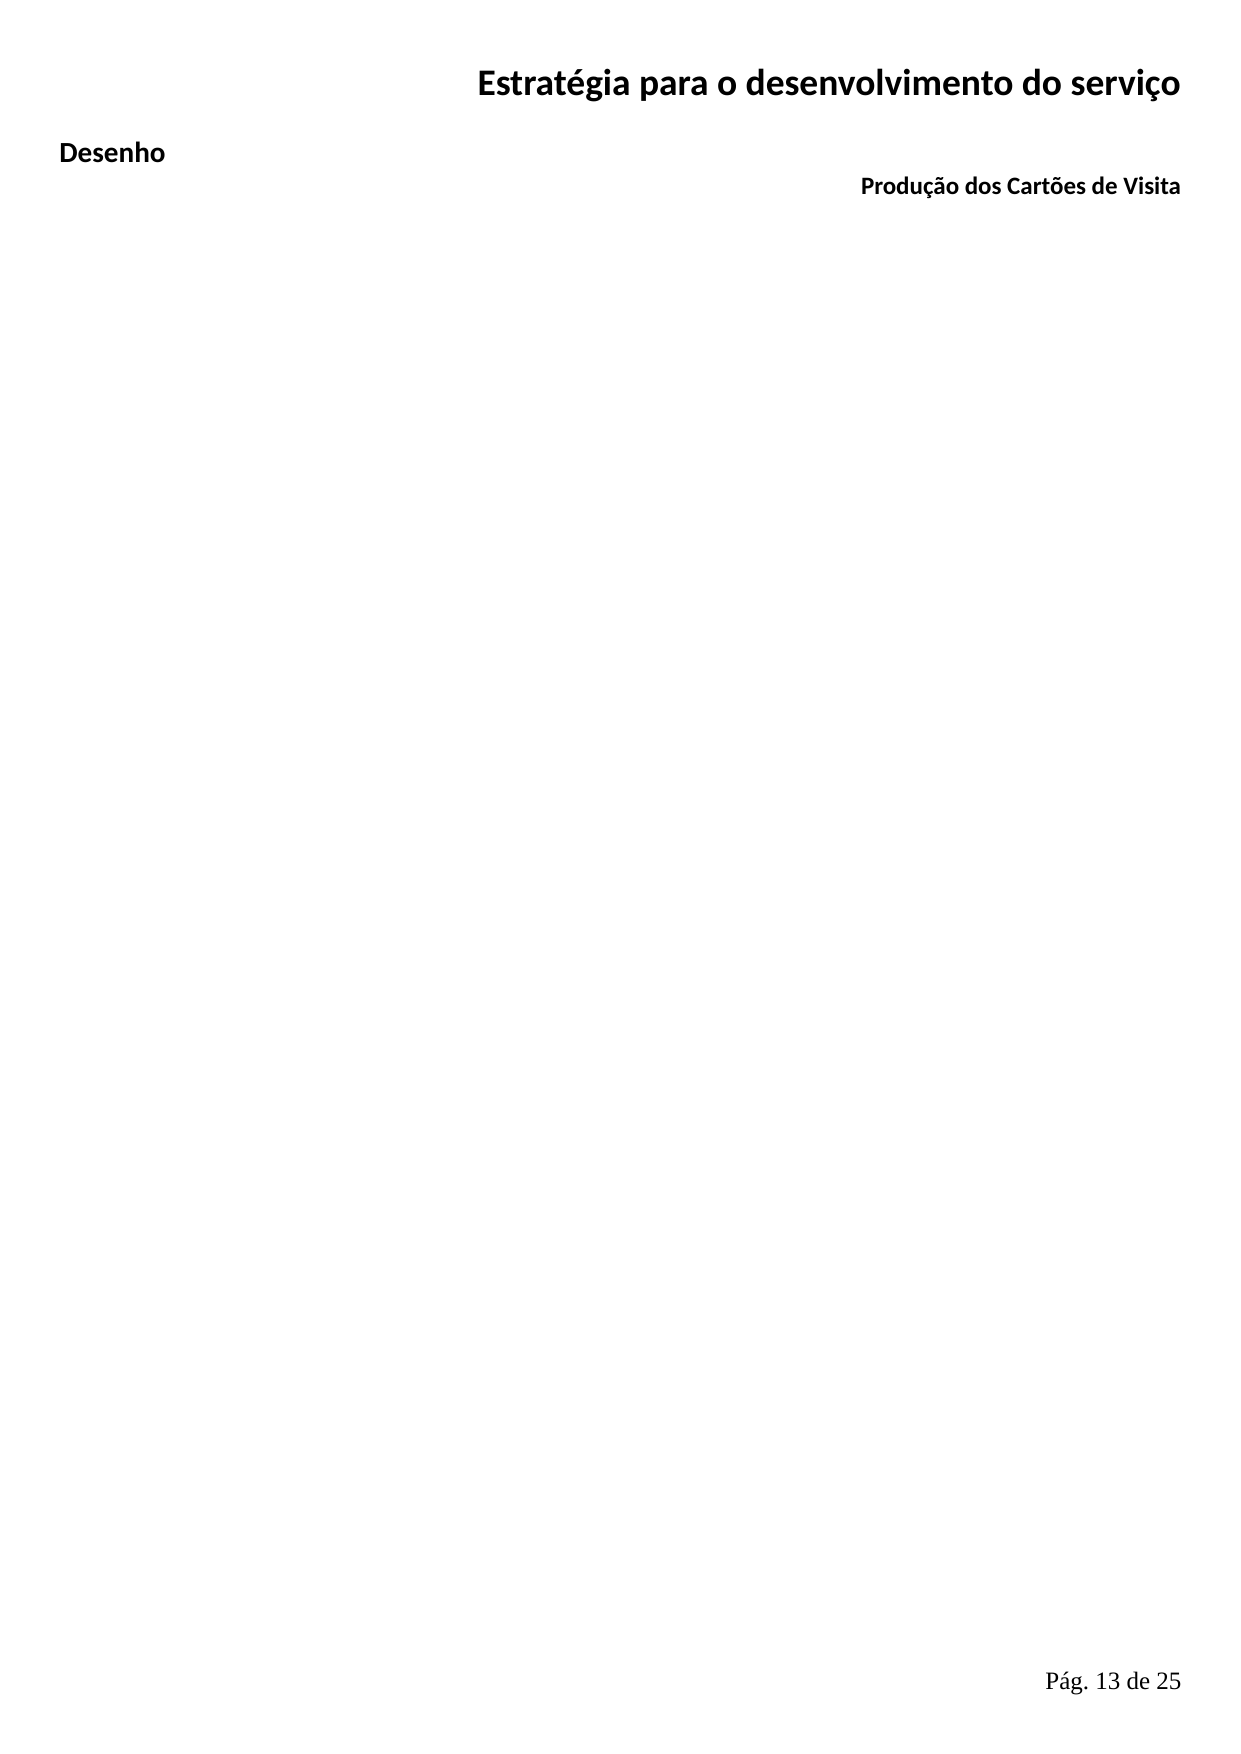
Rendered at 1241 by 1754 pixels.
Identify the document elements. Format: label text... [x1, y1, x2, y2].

text Desenho [59, 134, 1181, 170]
text Produção dos Cartões de Visita [59, 170, 1181, 201]
